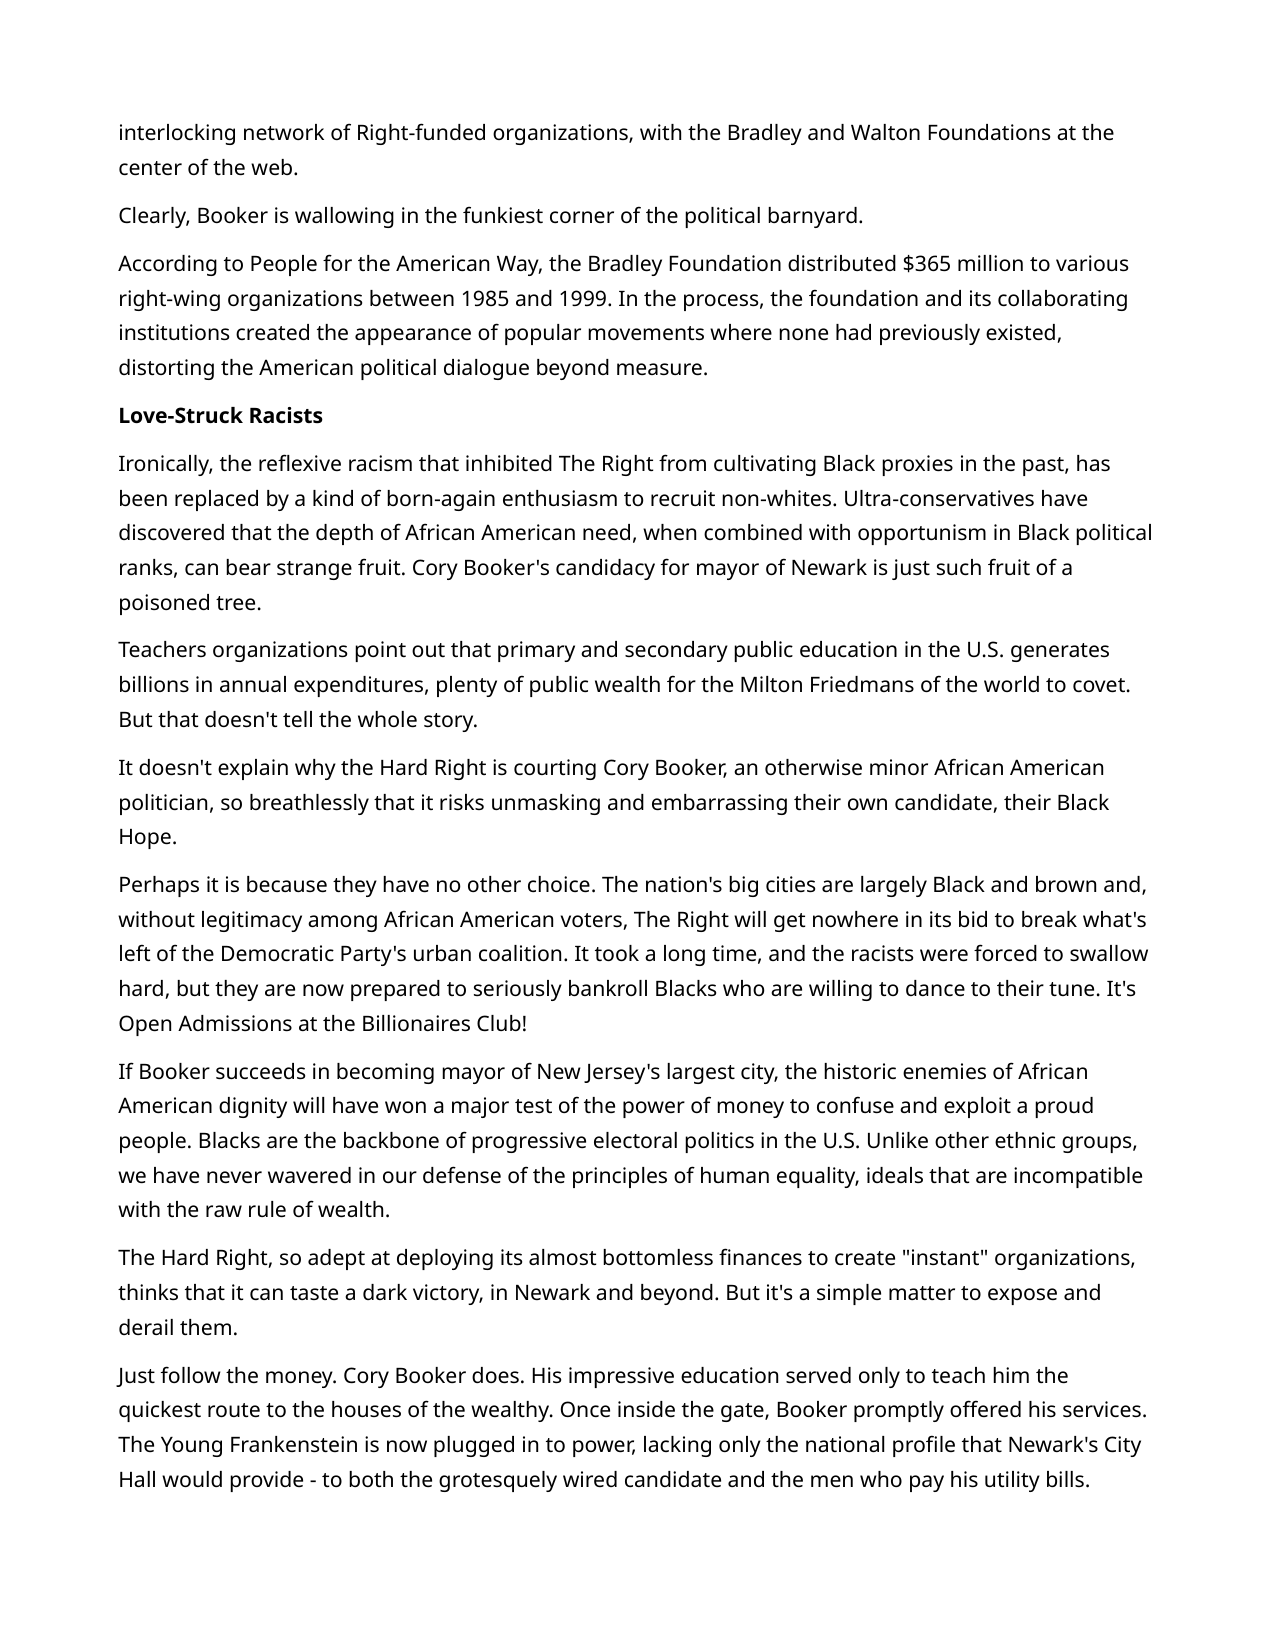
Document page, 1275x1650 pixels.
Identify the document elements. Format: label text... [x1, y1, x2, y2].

text It doesn't explain why the Hard Right is courting Cory Booker, an otherwise minor African American politician, so breathlessly that it risks unmasking and embarrassing their own candidate, their Black Hope. [118, 752, 1157, 851]
text interlocking network of Right-funded organizations, with the Bradley and Walton Foundations at the center of the web. [118, 118, 1157, 182]
text Clearly, Booker is wallowing in the funkiest corner of the political barnyard. [118, 201, 1157, 230]
text Ironically, the reflexive racism that inhibited The Right from cultivating Black proxies in the past, has been replaced by a kind of born-again enthusiasm to recruit non-whites. Ultra-conservatives have discovered that the depth of African American need, when combined with opportunism in Black political ranks, can bear strange fruit. Cory Booker's candidacy for mayor of Newark is just such fruit of a poisoned tree. [118, 448, 1157, 616]
text Perhaps it is because they have no other choice. The nation's big cities are largely Black and brown and, without legitimacy among African American voters, The Right will get nowhere in its bid to break what's left of the Democratic Party's urban coalition. It took a long time, and the racists were forced to swallow hard, but they are now prepared to seriously bankroll Blacks who are willing to dance to their tune. It's Open Admissions at the Billionaires Club! [118, 870, 1157, 1037]
text According to People for the American Way, the Bradley Foundation distributed $365 million to various right-wing organizations between 1985 and 1999. In the process, the foundation and its collaborating institutions created the appearance of popular movements where none had previously existed, distorting the American political dialogue beyond measure. [118, 249, 1157, 382]
text The Hard Right, so adept at deploying its almost bottomless finances to create "instant" organizations, thinks that it can taste a dark victory, in Newark and beyond. But it's a simple matter to expose and derail them. [118, 1243, 1157, 1341]
text If Booker succeeds in becoming mayor of New Jersey's largest city, the historic enemies of African American dignity will have won a major test of the power of money to confuse and exploit a proud people. Blacks are the backbone of progressive electoral politics in the U.S. Unlike other ethnic groups, we have never wavered in our defense of the principles of human equality, ideals that are incompatible with the raw rule of wealth. [118, 1056, 1157, 1224]
text Just follow the money. Cory Booker does. His impressive education served only to teach him the quickest route to the houses of the wealthy. Once inside the gate, Booker promptly offered his services. The Young Frankenstein is now plugged in to power, lacking only the national profile that Newark's City Hall would provide - to both the grotesquely wired candidate and the men who pay his utility bills. [118, 1360, 1157, 1493]
text Love-Struck Racists [118, 401, 1157, 429]
text Teachers organizations point out that primary and secondary public education in the U.S. generates billions in annual expenditures, plenty of public wealth for the Milton Friedmans of the world to covet. But that doesn't tell the whole story. [118, 635, 1157, 733]
